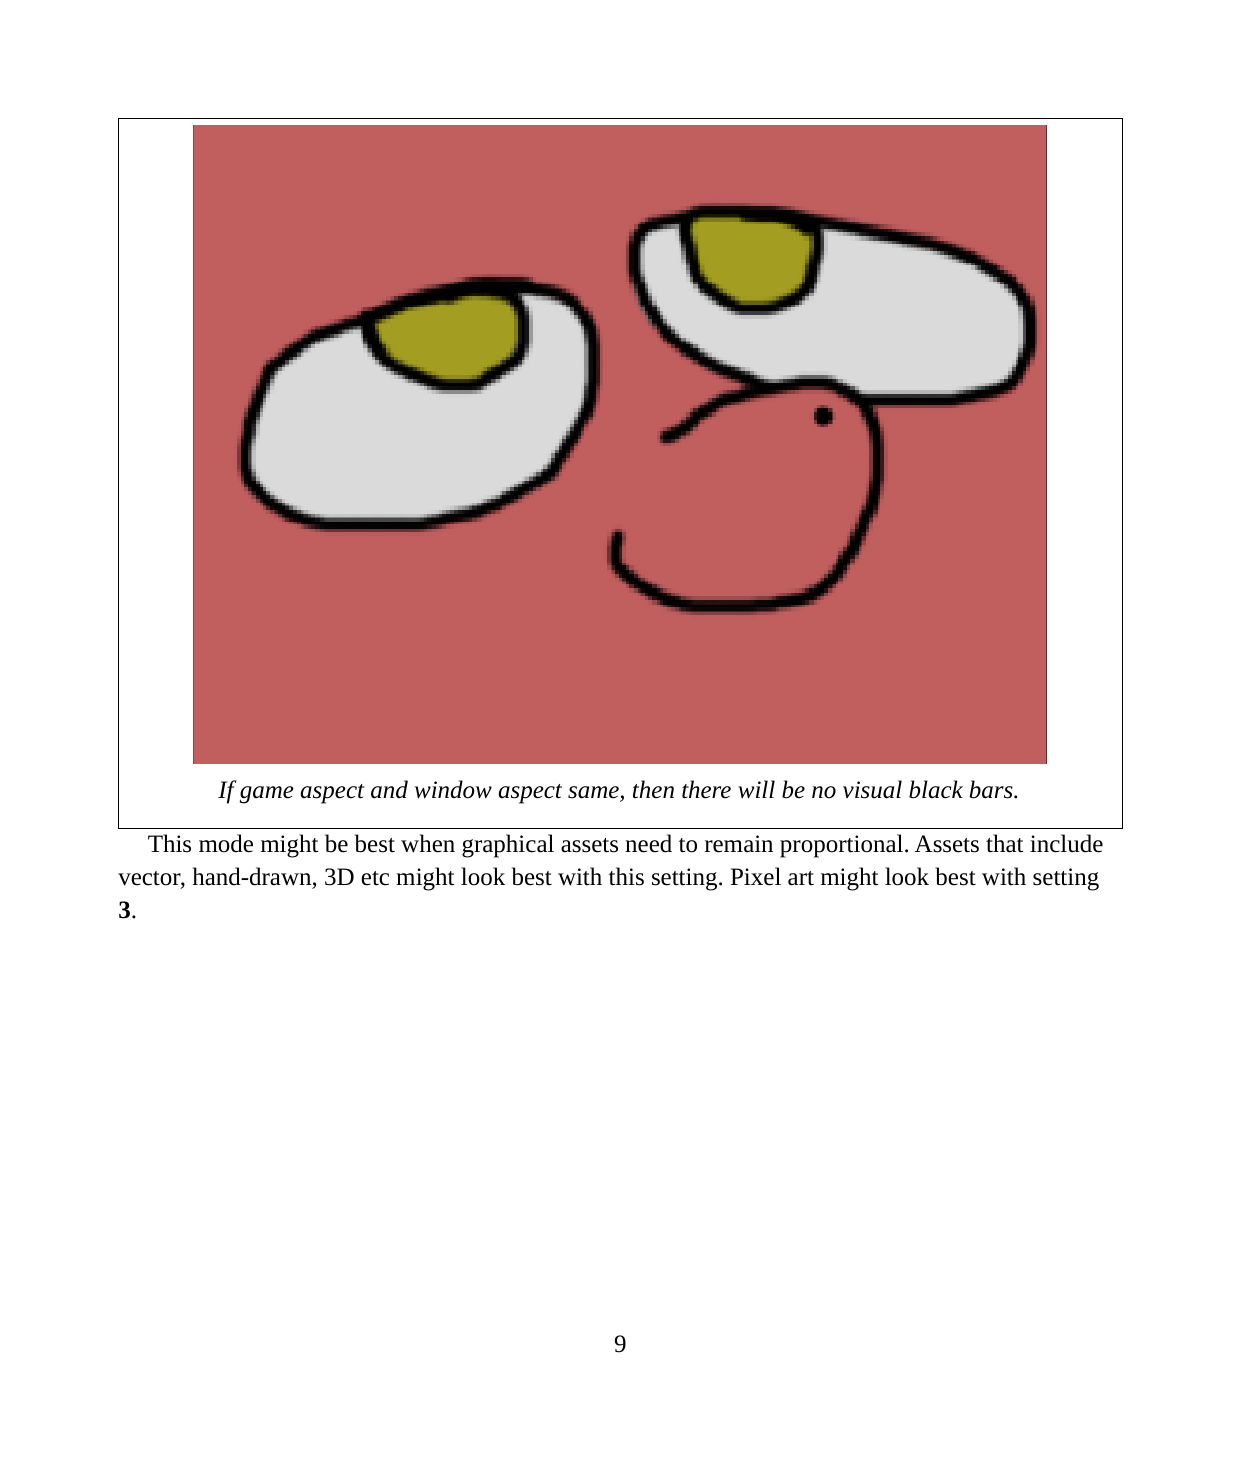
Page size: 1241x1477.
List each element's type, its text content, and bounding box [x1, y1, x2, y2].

text This mode might be best when graphical assets need to remain proportional. Assets that include vector, hand-drawn, 3D etc might look best with this setting. Pixel art might look best with setting 3. [118, 829, 1122, 924]
table_cell [119, 119, 1122, 769]
table_cell If game aspect and window aspect same, then there will be no visual black bars. [119, 769, 1122, 828]
picture [193, 125, 1047, 764]
